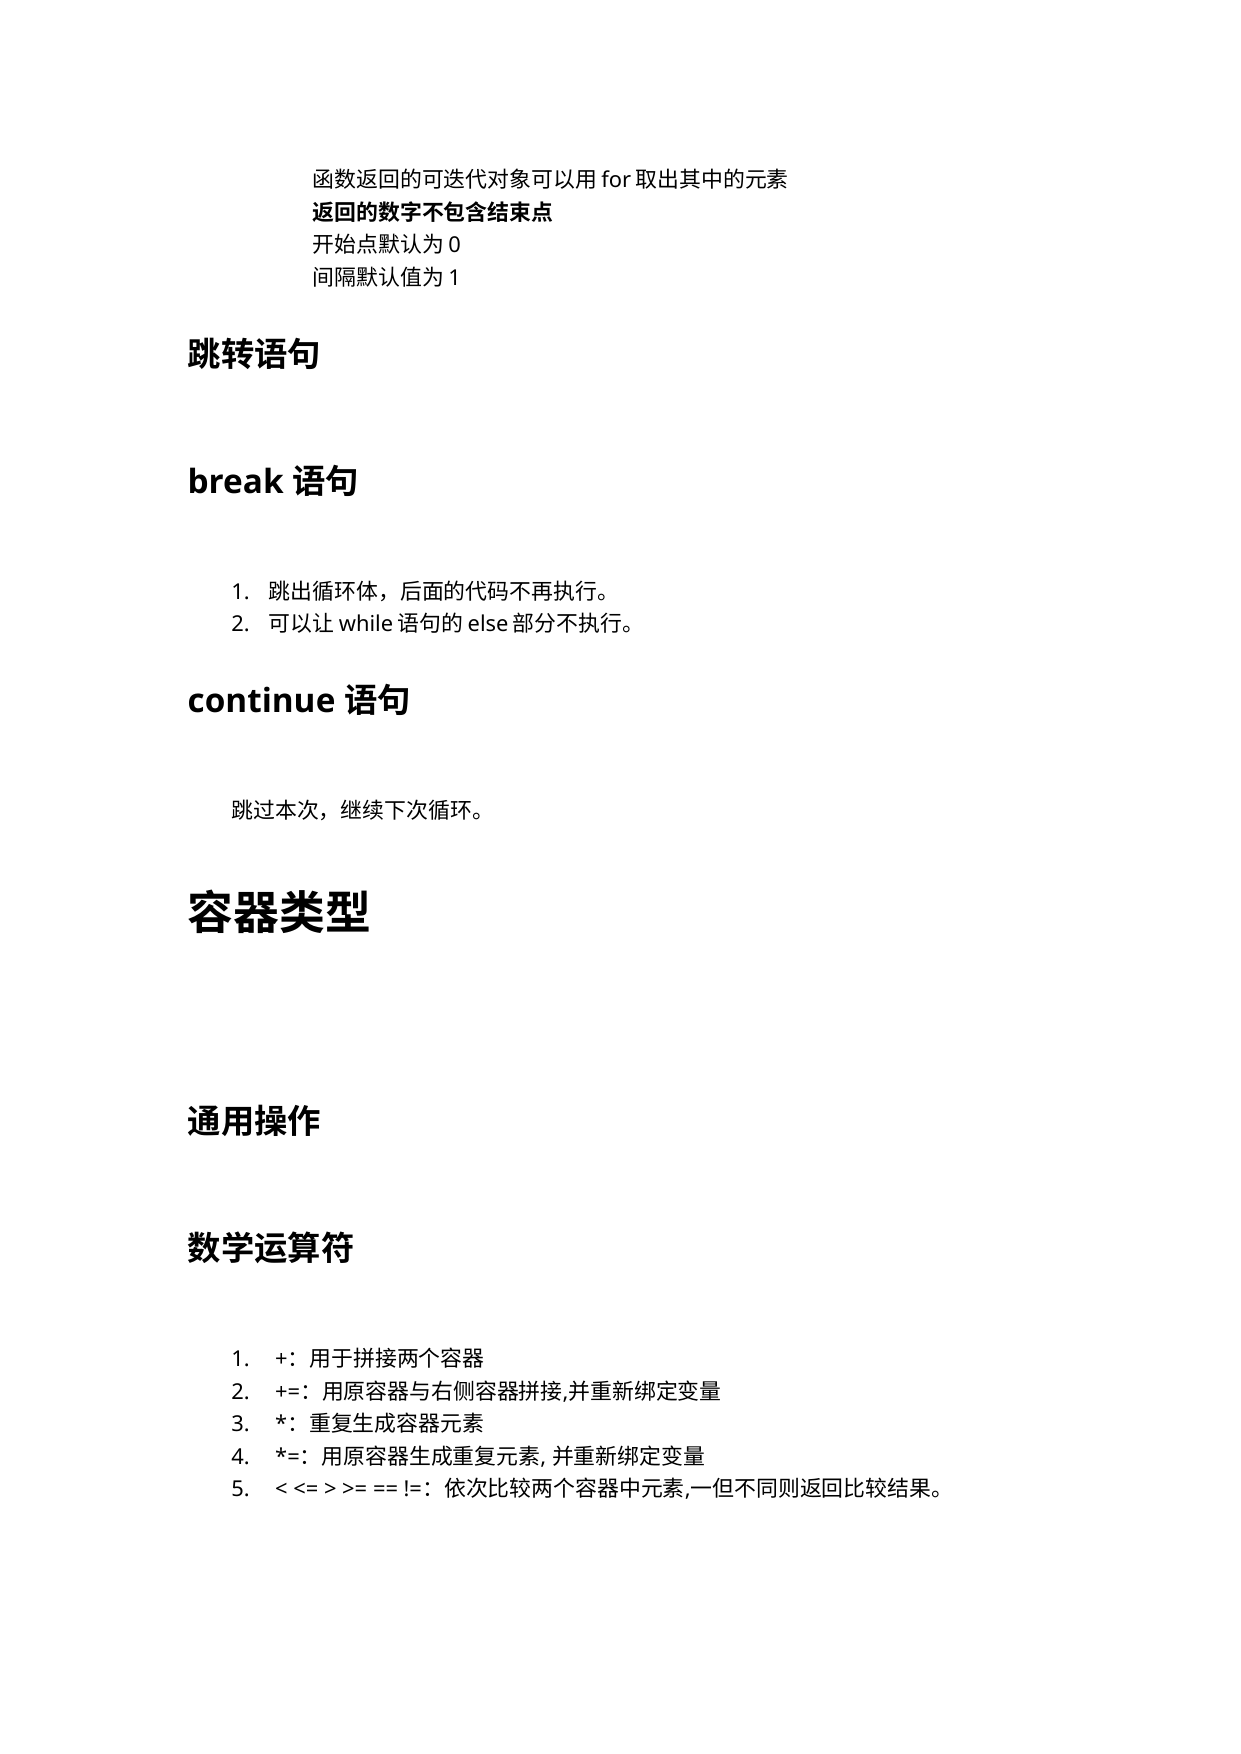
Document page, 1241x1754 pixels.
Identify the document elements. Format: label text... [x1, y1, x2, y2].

list *=：用原容器生成重复元素, 并重新绑定变量 [231, 1438, 1053, 1471]
list +=：用原容器与右侧容器拼接,并重新绑定变量 [231, 1373, 1053, 1406]
subtitle 数学运算符 [187, 1214, 1053, 1279]
text 跳过本次，继续下次循环。 [187, 793, 1053, 826]
subtitle break 语句 [187, 446, 1053, 511]
subtitle 容器类型 [187, 861, 1053, 958]
text 返回的数字不包含结束点 [269, 194, 1053, 227]
text 间隔默认值为1 [269, 259, 1053, 292]
list *：重复生成容器元素 [231, 1406, 1053, 1438]
subtitle continue 语句 [187, 666, 1053, 731]
list < <= > >= == !=：依次比较两个容器中元素,一但不同则返回比较结果。 [231, 1471, 1053, 1503]
list 跳出循环体，后面的代码不再执行。 [231, 574, 1053, 606]
list +：用于拼接两个容器 [231, 1341, 1053, 1373]
subtitle 跳转语句 [187, 319, 1053, 384]
list 可以让while语句的else部分不执行。 [231, 606, 1053, 639]
text 开始点默认为0 [269, 227, 1053, 259]
subtitle 通用操作 [187, 1086, 1053, 1151]
text 函数返回的可迭代对象可以用for取出其中的元素 [269, 162, 1053, 194]
